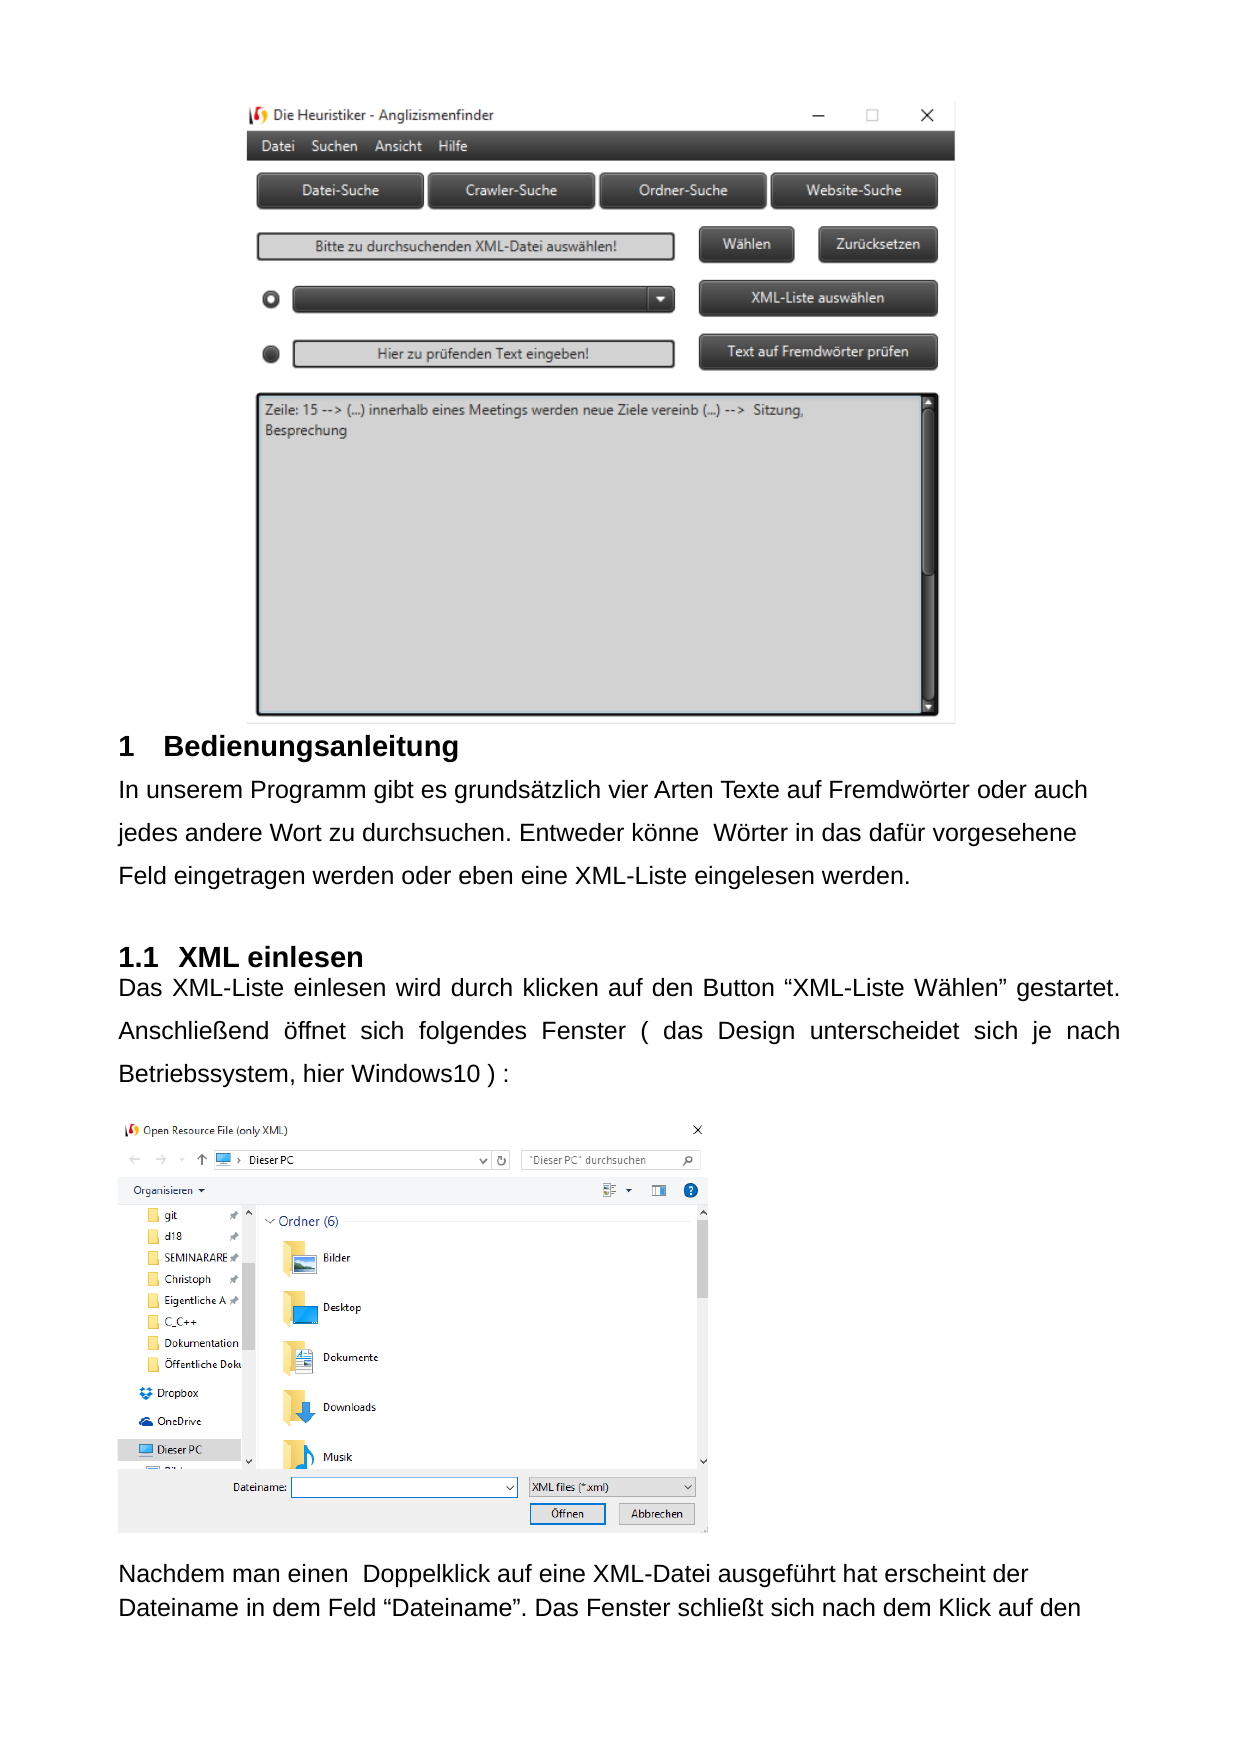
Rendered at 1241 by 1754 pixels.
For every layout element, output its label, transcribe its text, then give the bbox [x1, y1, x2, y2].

picture [117, 1118, 709, 1533]
text In unserem Programm gibt es grundsätzlich vier Arten Texte auf Fremdwörter oder auch jedes andere Wort zu durchsuchen. Entweder könne Wörter in das dafür vorgesehene Feld eingetragen werden oder eben eine XML-Liste eingelesen werden. [118, 775, 1122, 890]
text Das XML-Liste einlesen wird durch klicken auf den Button “XML-Liste Wählen” gestartet. Anschließend öffnet sich folgendes Fenster ( das Design unterscheidet sich je nach Betriebssystem, hier Windows10 ) : [118, 973, 1122, 1088]
picture [246, 102, 956, 724]
subtitle XML einlesen [118, 940, 1122, 973]
subtitle Bedienungsanleitung [118, 729, 1122, 762]
text Nachdem man einen Doppelklick auf eine XML-Datei ausgeführt hat erscheint der Dateiname in dem Feld “Dateiname”. Das Fenster schließt sich nach dem Klick auf den [118, 1559, 1122, 1622]
